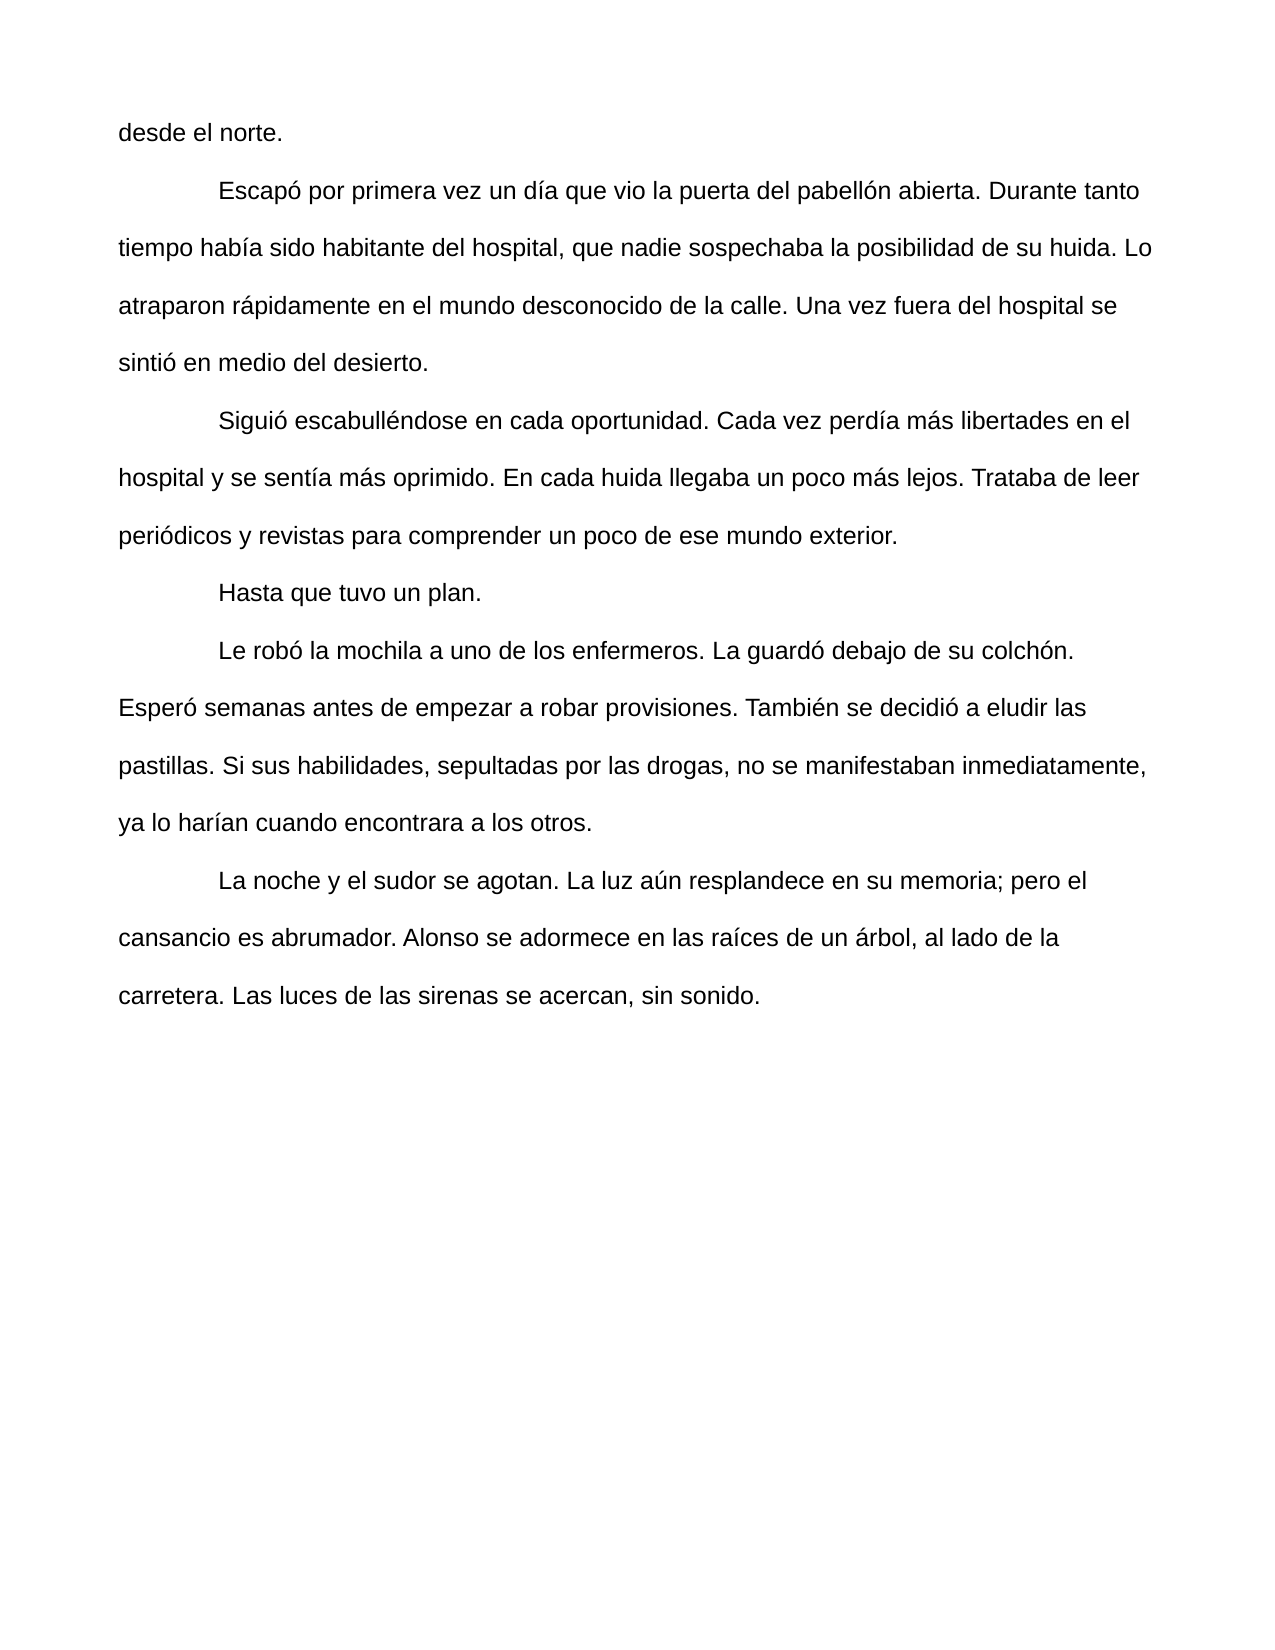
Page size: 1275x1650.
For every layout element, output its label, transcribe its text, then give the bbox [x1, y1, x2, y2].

text Hasta que tuvo un plan. [118, 578, 1157, 607]
text Le robó la mochila a uno de los enfermeros. La guardó debajo de su colchón. Esperó semanas antes de empezar a robar provisiones. También se decidió a eludir las pastillas. Si sus habilidades, sepultadas por las drogas, no se manifestaban inmediatamente, ya lo harían cuando encontrara a los otros. [118, 636, 1157, 837]
text La noche y el sudor se agotan. La luz aún resplandece en su memoria; pero el cansancio es abrumador. Alonso se adormece en las raíces de un árbol, al lado de la carretera. Las luces de las sirenas se acercan, sin sonido. [118, 866, 1157, 1009]
text desde el norte. [118, 118, 1157, 147]
text Siguió escabulléndose en cada oportunidad. Cada vez perdía más libertades en el hospital y se sentía más oprimido. En cada huida llegaba un poco más lejos. Trataba de leer periódicos y revistas para comprender un poco de ese mundo exterior. [118, 406, 1157, 549]
text Escapó por primera vez un día que vio la puerta del pabellón abierta. Durante tanto tiempo había sido habitante del hospital, que nadie sospechaba la posibilidad de su huida. Lo atraparon rápidamente en el mundo desconocido de la calle. Una vez fuera del hospital se sintió en medio del desierto. [118, 176, 1157, 377]
